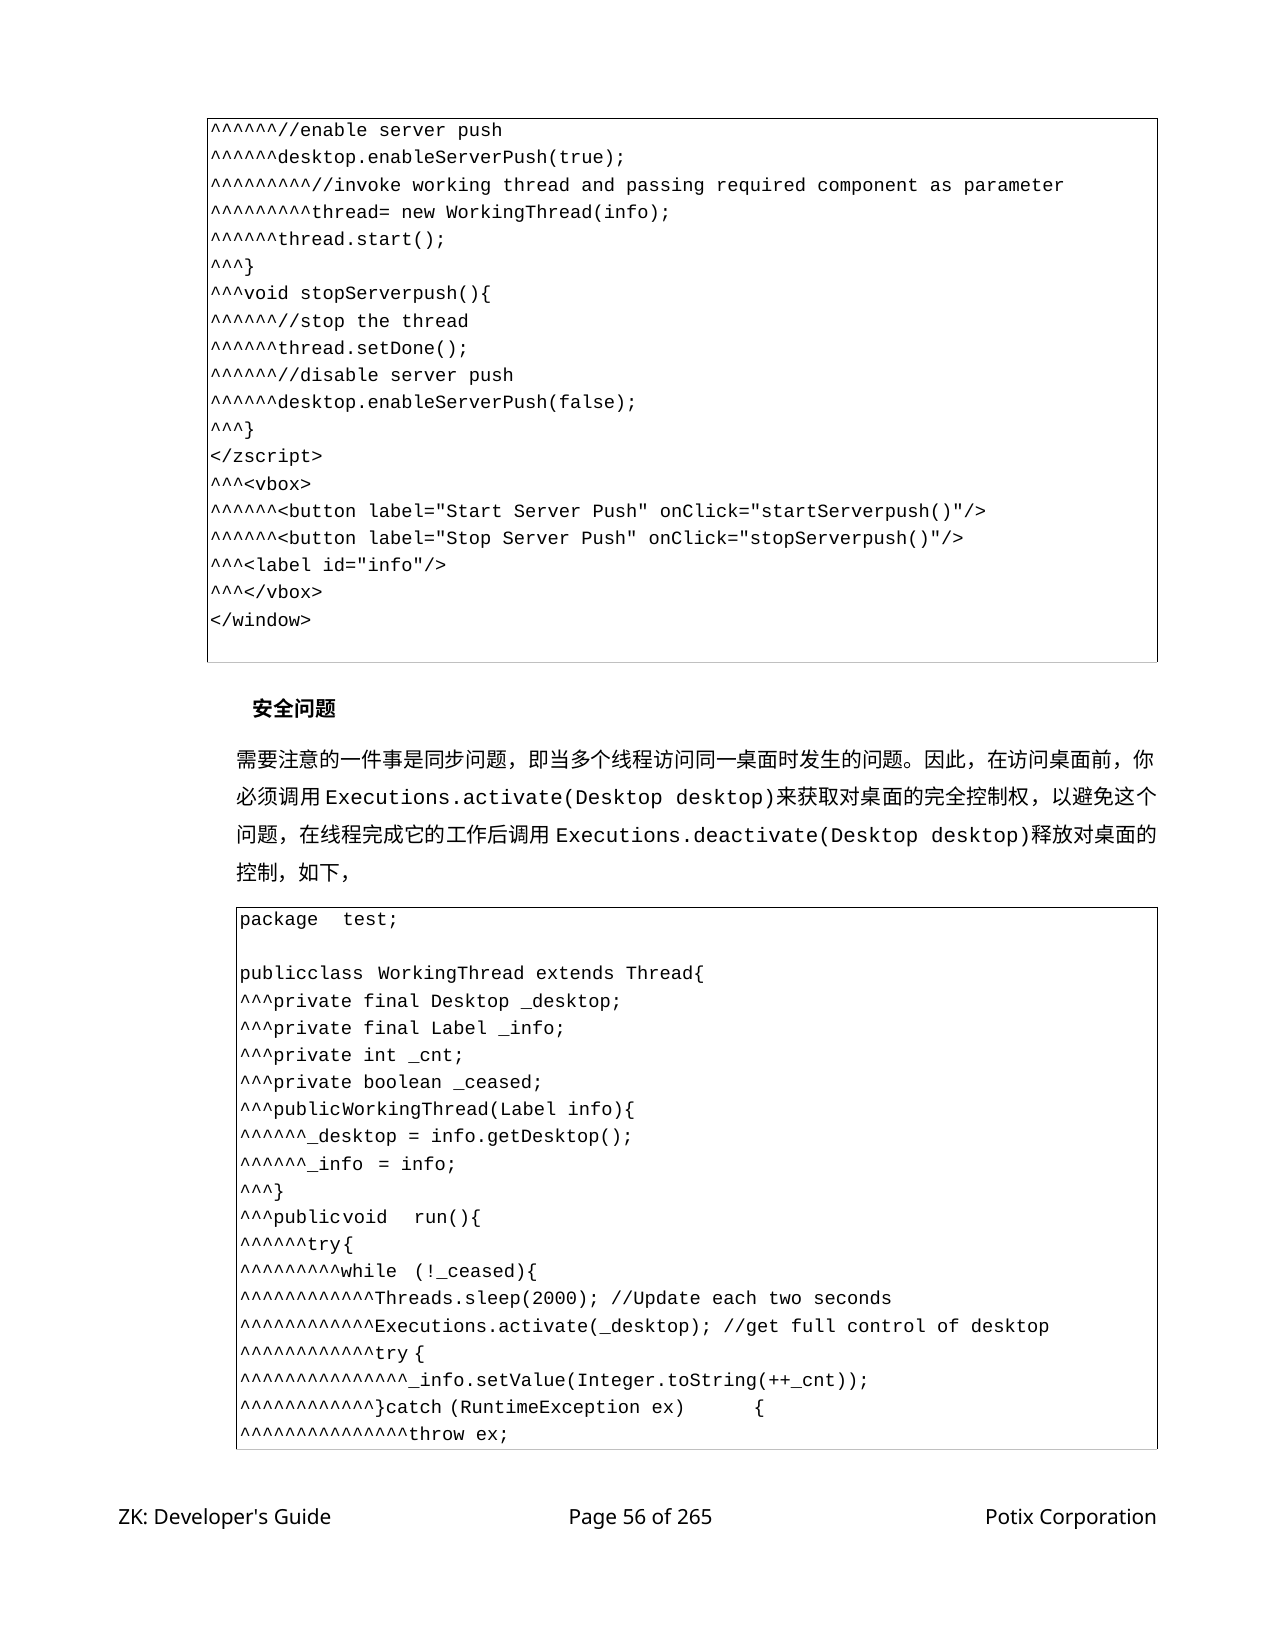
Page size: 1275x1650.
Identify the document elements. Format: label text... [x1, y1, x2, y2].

text ^^^private final Label _info; [237, 1016, 1157, 1040]
text ^^^^^^//stop the thread [208, 308, 1157, 333]
text ^^^^^^desktop.enableServerPush(false); [208, 390, 1157, 414]
text ^^^^^^^^^thread= new WorkingThread(info); [208, 200, 1157, 224]
subtitle 安全问题 [236, 693, 1157, 723]
text ^^^} [208, 254, 1157, 278]
text ^^^private final Desktop _desktop; [237, 988, 1157, 1013]
text package test; [237, 908, 1157, 931]
text ^^^^^^^^^while (!_ceased){ [237, 1259, 1157, 1283]
text ^^^public WorkingThread(Label info){ [237, 1097, 1157, 1121]
text </window> [208, 607, 1157, 632]
text ^^^^^^^^^^^^^^^_info.setValue(Integer.toString(++_cnt)); [237, 1368, 1157, 1392]
text ^^^^^^^^^^^^Threads.sleep(2000); //Update each two seconds [237, 1286, 1157, 1311]
text ^^^^^^^^^^^^}catch (RuntimeException ex) { ^^^^^^^^^^^^^^^throw ex; [237, 1395, 1157, 1449]
text public class WorkingThread extends Thread{ [237, 961, 1157, 986]
text ^^^^^^thread.setDone(); [208, 336, 1157, 360]
text ^^^^^^^^^//invoke working thread and passing required component as parameter [208, 172, 1157, 197]
text ^^^^^^^^^^^^try { [237, 1341, 1157, 1365]
text ^^^^^^thread.start(); [208, 227, 1157, 251]
text ^^^^^^desktop.enableServerPush(true); [208, 145, 1157, 169]
text </zscript> [208, 444, 1157, 469]
text ^^^^^^//enable server push [208, 119, 1157, 142]
text ^^^private int _cnt; [237, 1043, 1157, 1067]
text ^^^void stopServerpush(){ [208, 281, 1157, 306]
text ^^^^^^<button label="Start Server Push" onClick="startServerpush()"/> [208, 499, 1157, 523]
text ^^^^^^//disable server push [208, 363, 1157, 387]
text ^^^^^^_desktop = info.getDesktop(); [237, 1124, 1157, 1149]
text ^^^^^^_info = info; [237, 1152, 1157, 1176]
text ^^^private boolean _ceased; [237, 1070, 1157, 1094]
text ^^^<label id="info"/> [208, 553, 1157, 577]
text ^^^^^^<button label="Stop Server Push" onClick="stopServerpush()"/> [208, 526, 1157, 550]
text ^^^} [208, 417, 1157, 441]
text 需要注意的一件事是同步问题，即当多个线程访问同一桌面时发生的问题。因此，在访问桌面前，你必须调用Executions.activate(Desktop desktop)来获取对桌面的完全控制权，以避免这个问题，在线程完成它的工作后调用Executions.deactivate(Desktop desktop)释放对桌面的控制，如下， [236, 743, 1157, 886]
text ^^^} ^^^public void run(){ ^^^^^^try { [237, 1179, 1157, 1256]
text ^^^^^^^^^^^^Executions.activate(_desktop); //get full control of desktop [237, 1313, 1157, 1338]
text ^^^</vbox> [208, 580, 1157, 604]
text ^^^<vbox> [208, 472, 1157, 496]
